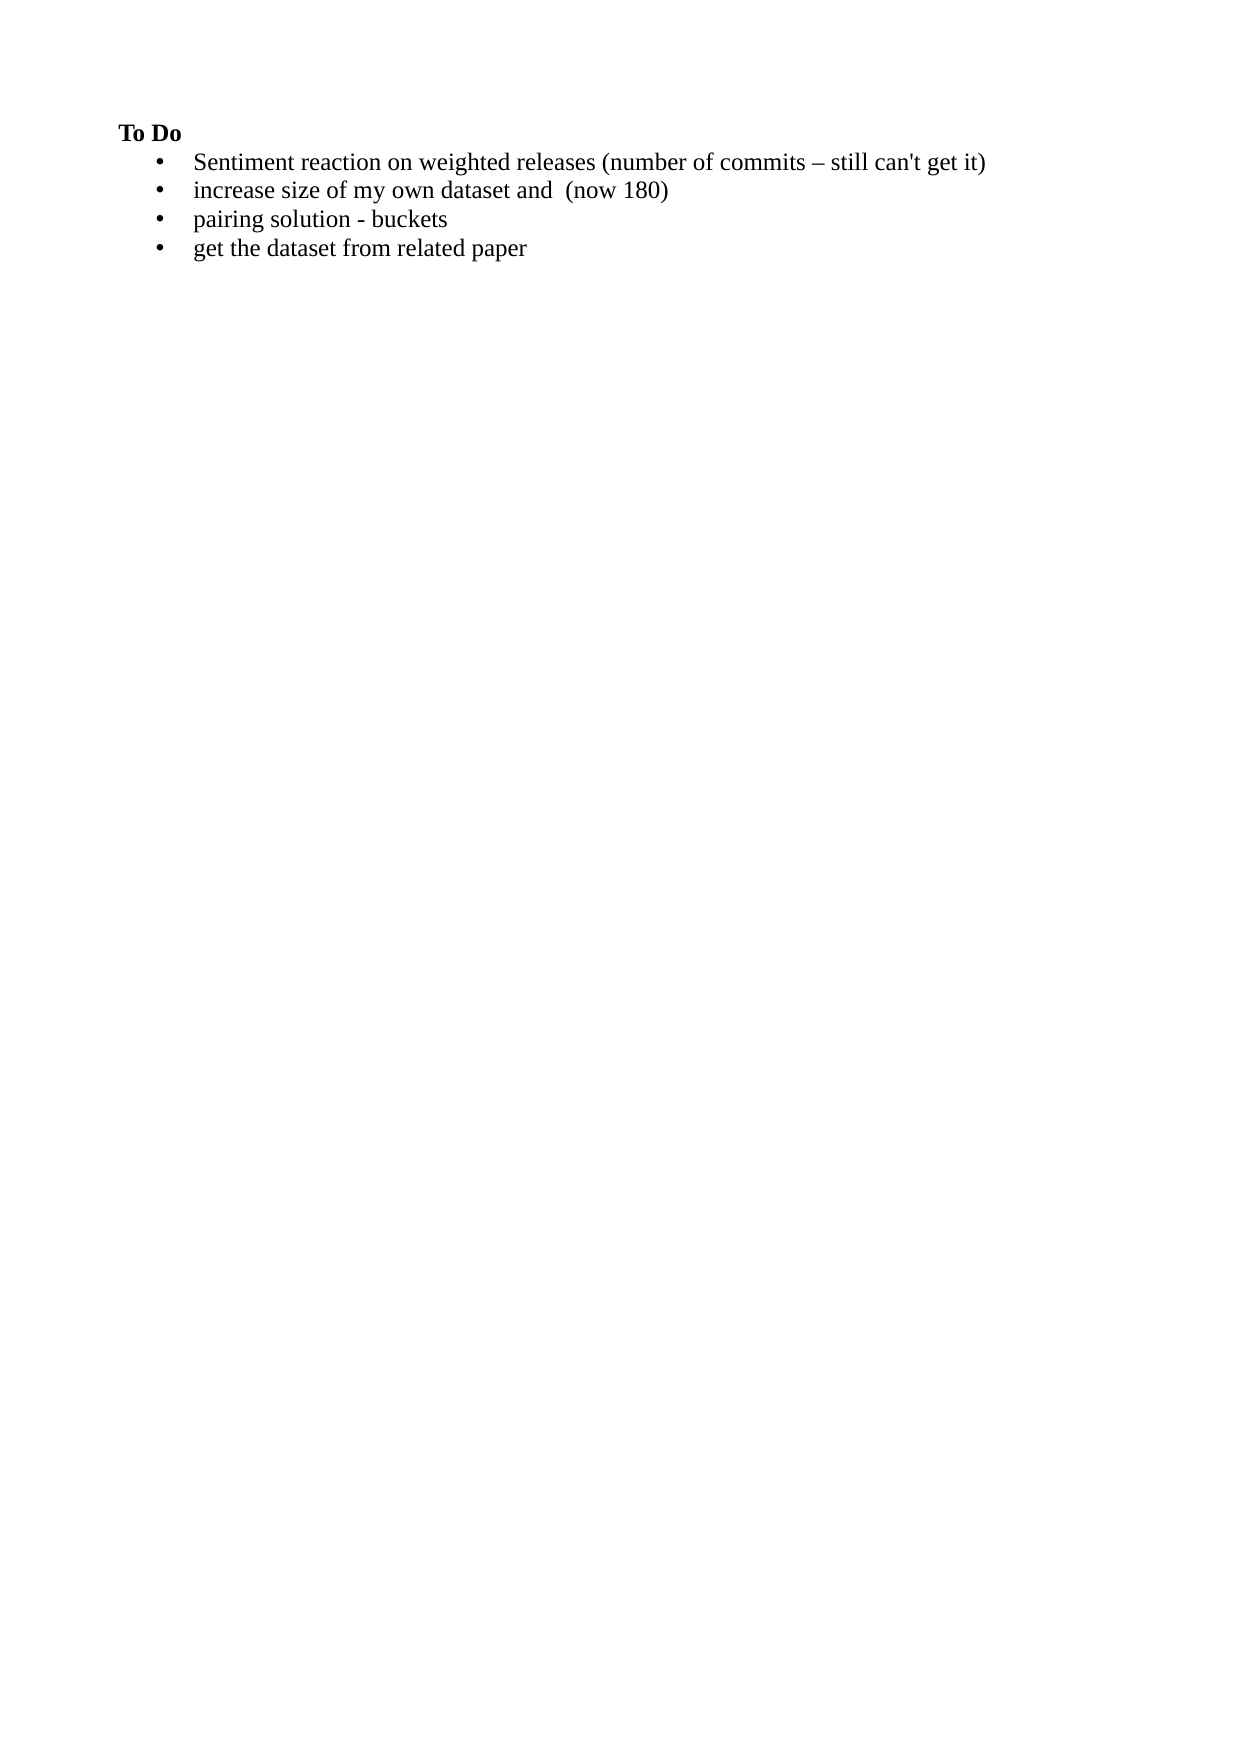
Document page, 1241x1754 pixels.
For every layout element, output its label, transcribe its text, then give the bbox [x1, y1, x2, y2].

text To Do [118, 118, 1122, 147]
list pairing solution - buckets [156, 204, 1122, 233]
list get the dataset from related paper [156, 233, 1122, 262]
list Sentiment reaction on weighted releases (number of commits – still can't get it) [156, 147, 1122, 176]
list increase size of my own dataset and (now 180) [156, 176, 1122, 204]
